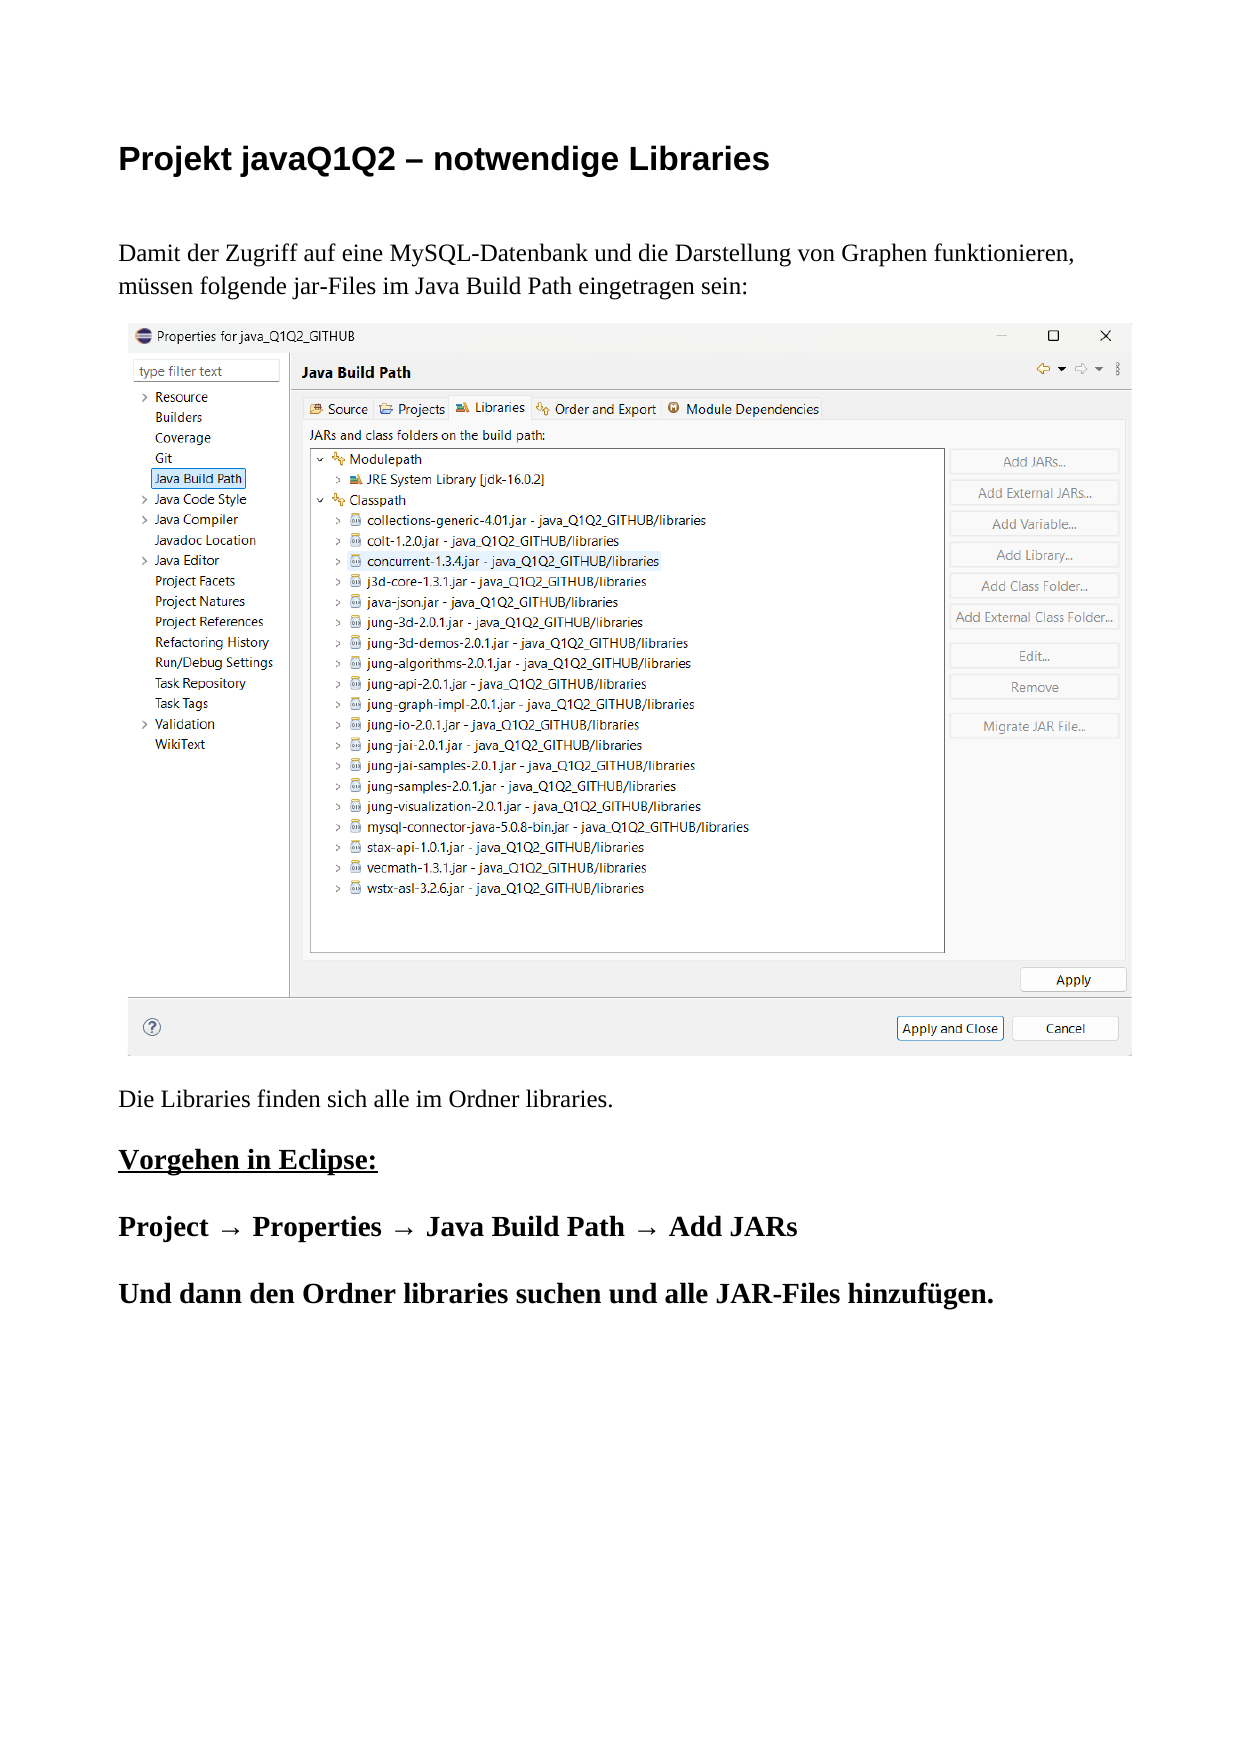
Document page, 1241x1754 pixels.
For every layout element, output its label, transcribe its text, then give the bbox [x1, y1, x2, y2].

text Die Libraries finden sich alle im Ordner libraries. [118, 1084, 1122, 1113]
subtitle Projekt javaQ1Q2 – notwendige Libraries [118, 139, 1122, 178]
text Project → Properties → Java Build Path → Add JARs [118, 1209, 1122, 1243]
text Damit der Zugriff auf eine MySQL-Datenbank und die Darstellung von Graphen funktionieren, müssen folgende jar-Files im Java Build Path eingetragen sein: [118, 238, 1122, 299]
text Vorgehen in Eclipse: [118, 1142, 1122, 1176]
text Und dann den Ordner libraries suchen und alle JAR-Files hinzufügen. [118, 1276, 1122, 1310]
picture [127, 323, 1132, 1056]
